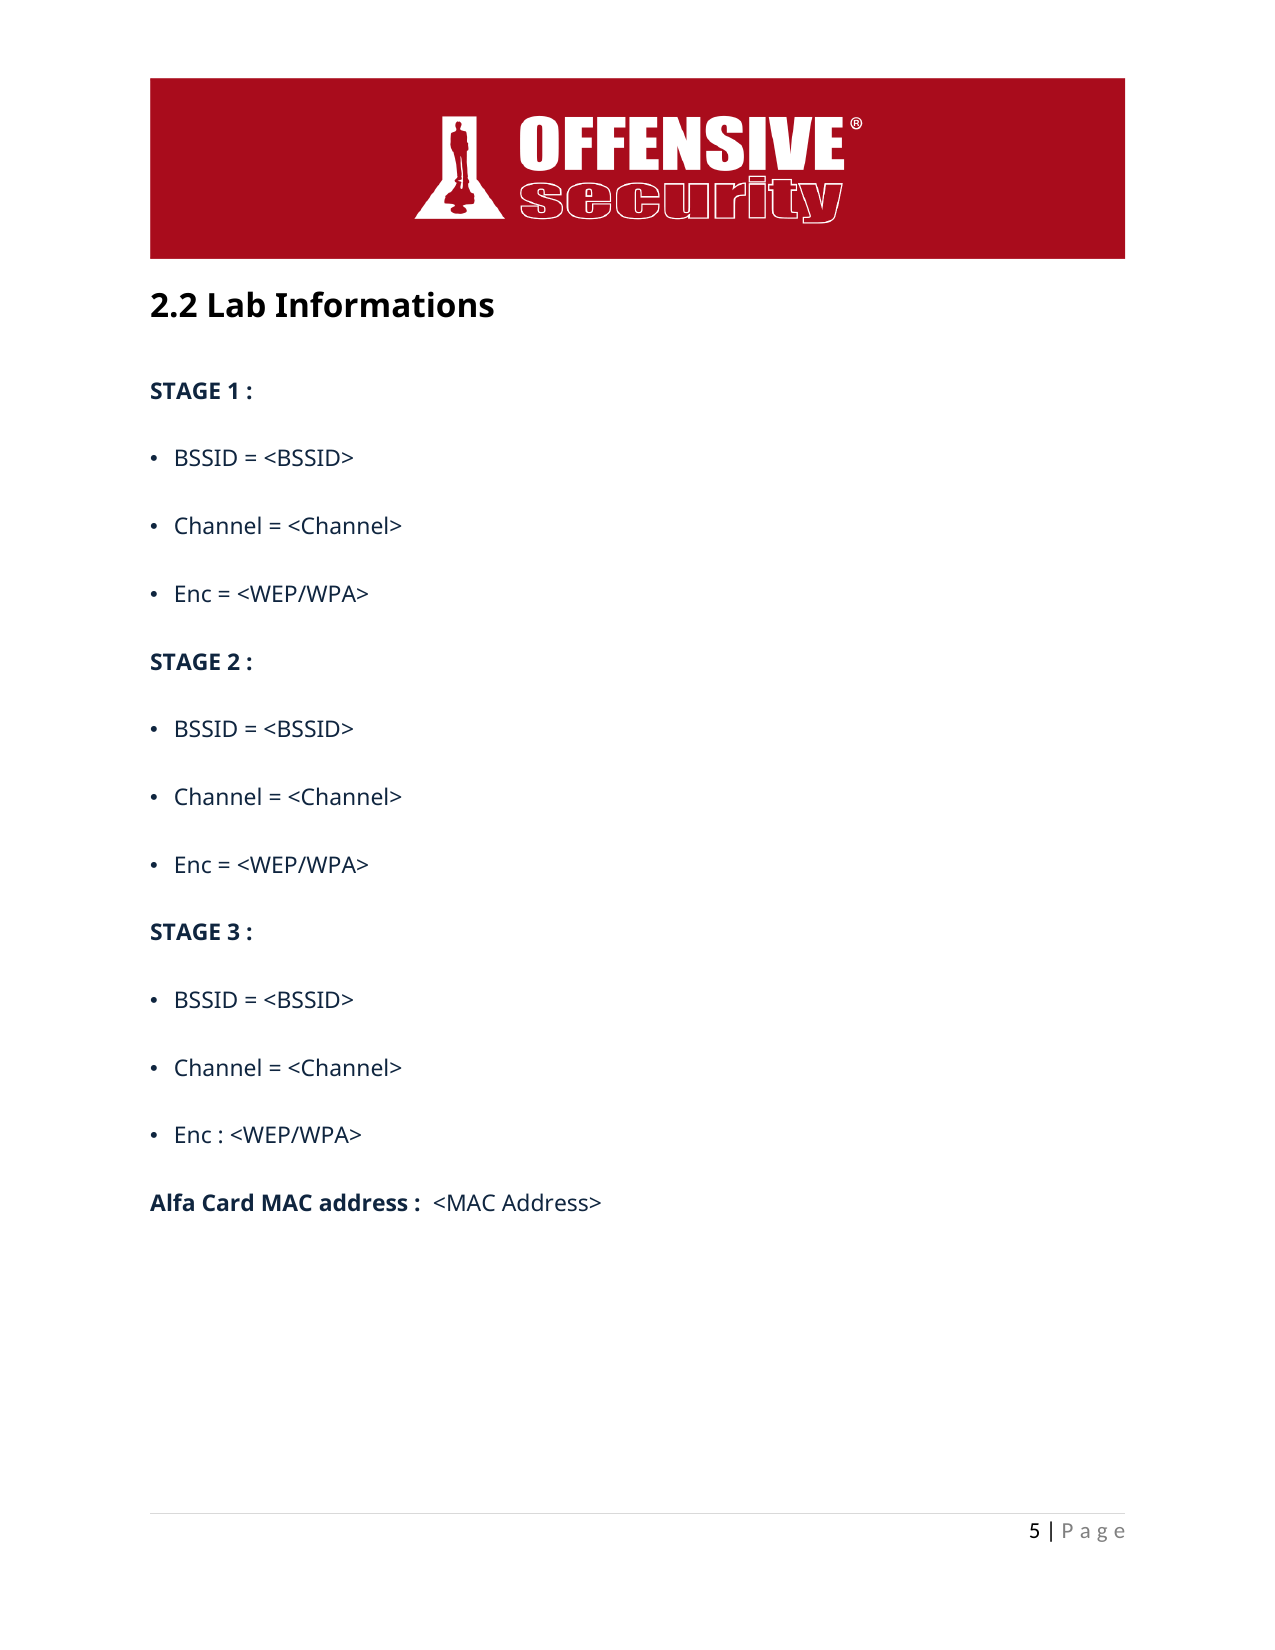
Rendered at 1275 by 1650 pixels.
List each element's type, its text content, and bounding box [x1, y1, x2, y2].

list Channel = <Channel> [150, 510, 1125, 541]
text STAGE 3 : [150, 916, 1125, 948]
list BSSID = <BSSID> [150, 984, 1125, 1015]
text STAGE 1 : [150, 375, 1125, 406]
list Enc : <WEP/WPA> [150, 1119, 1125, 1151]
list BSSID = <BSSID> [150, 713, 1125, 744]
list Channel = <Channel> [150, 1052, 1125, 1083]
list Enc = <WEP/WPA> [150, 849, 1125, 880]
text Alfa Card MAC address : <MAC Address> [150, 1187, 1125, 1218]
list BSSID = <BSSID> [150, 442, 1125, 474]
list Channel = <Channel> [150, 781, 1125, 812]
list Enc = <WEP/WPA> [150, 578, 1125, 609]
text STAGE 2 : [150, 646, 1125, 677]
subtitle 2.2 Lab Informations [150, 259, 1125, 327]
picture [150, 78, 1125, 259]
